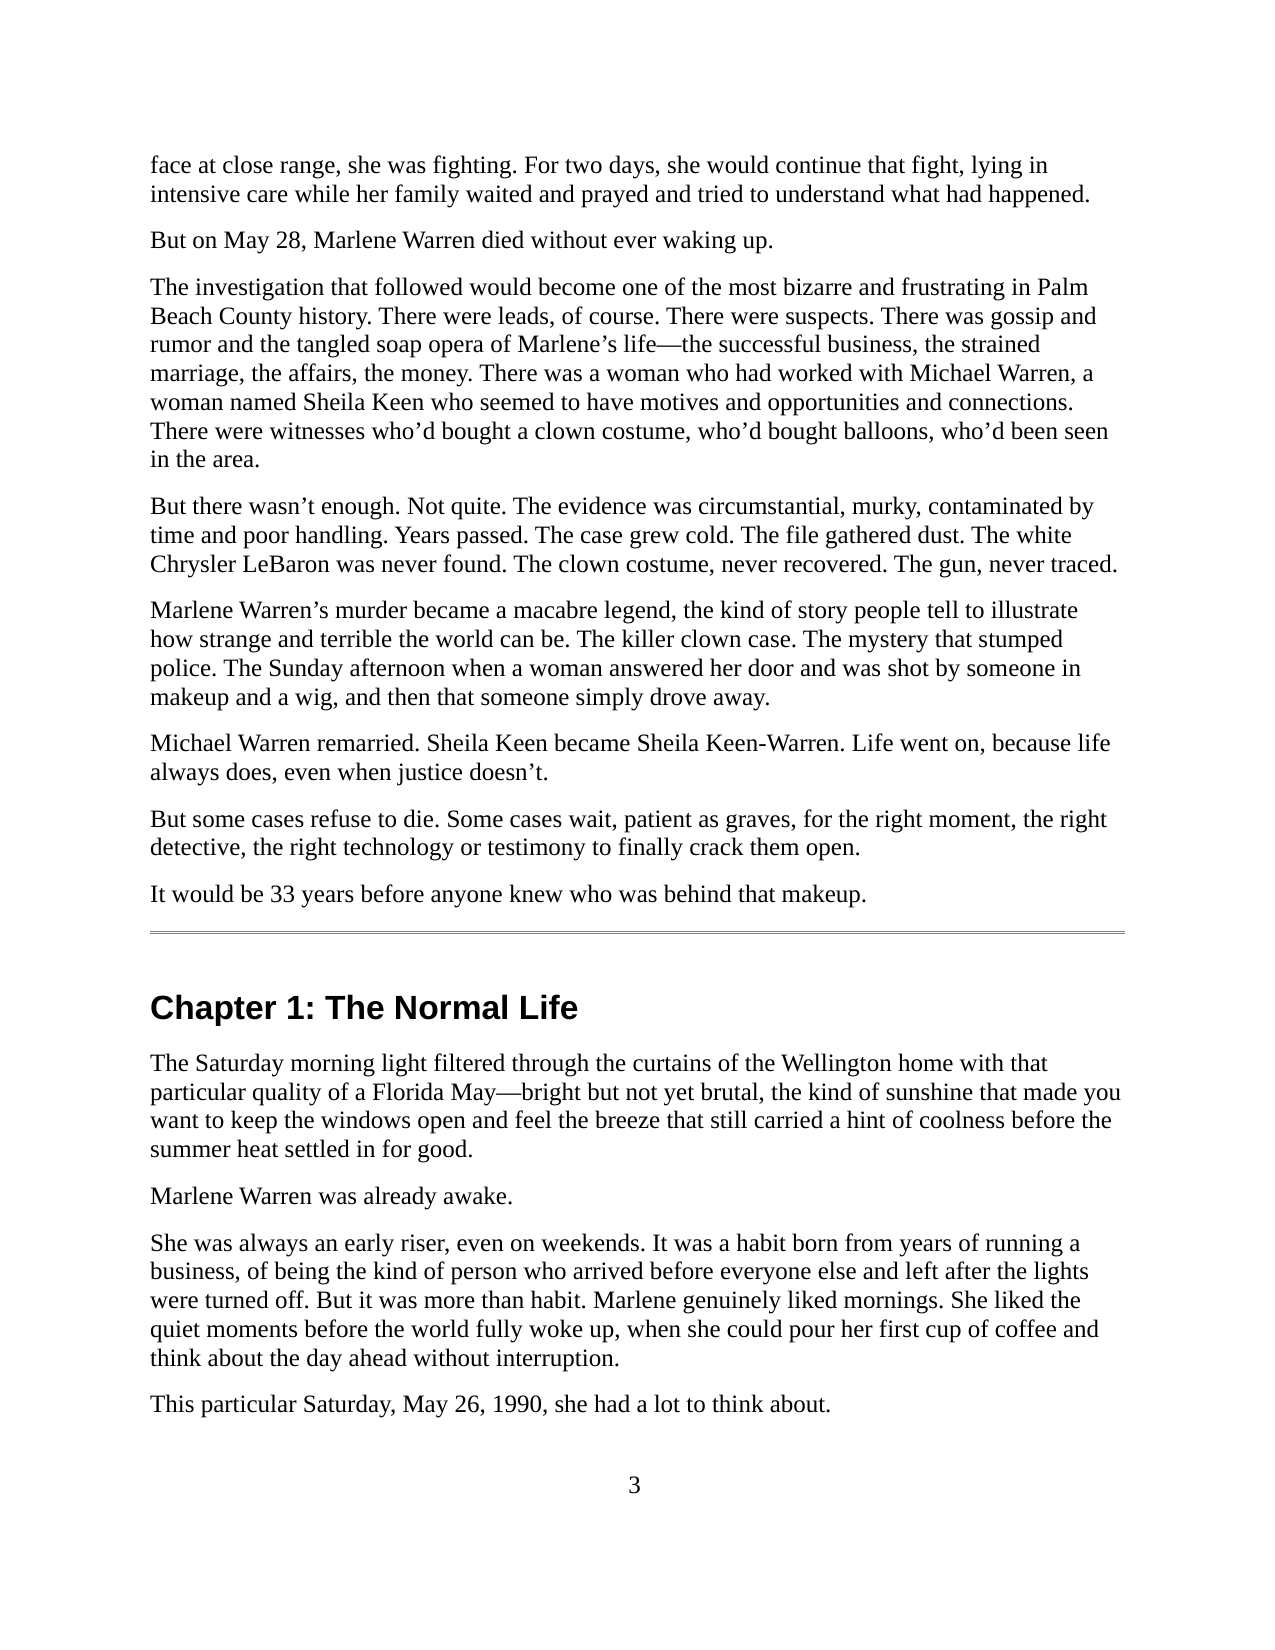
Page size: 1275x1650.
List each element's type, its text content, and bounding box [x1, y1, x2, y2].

text Michael Warren remarried. Sheila Keen became Sheila Keen-Warren. Life went on, because life always does, even when justice doesn’t. [150, 728, 1125, 786]
text It would be 33 years before anyone knew who was behind that makeup. [150, 879, 1125, 908]
text face at close range, she was fighting. For two days, she would continue that fight, lying in intensive care while her family waited and prayed and tried to understand what had happened. [150, 150, 1125, 207]
text But some cases refuse to die. Some cases wait, patient as graves, for the right moment, the right detective, the right technology or testimony to finally crack them open. [150, 804, 1125, 861]
text The Saturday morning light filtered through the curtains of the Wellington home with that particular quality of a Florida May—bright but not yet brutal, the kind of sunshine that made you want to keep the windows open and feel the breeze that still carried a hint of coolness before the summer heat settled in for good. [150, 1048, 1125, 1163]
text Marlene Warren was already awake. [150, 1181, 1125, 1210]
text Marlene Warren’s murder became a macabre legend, the kind of story people tell to illustrate how strange and terrible the world can be. The killer clown case. The mystery that stumped police. The Sunday afternoon when a woman answered her door and was shot by someone in makeup and a wig, and then that someone simply drove away. [150, 595, 1125, 710]
text She was always an early riser, even on weekends. It was a habit born from years of running a business, of being the kind of person who arrived before everyone else and left after the lights were turned off. But it was more than habit. Marlene genuinely liked mornings. She liked the quiet moments before the world fully woke up, when she could pour her first cup of coffee and think about the day ahead without interruption. [150, 1228, 1125, 1371]
text The investigation that followed would become one of the most bizarre and frustrating in Palm Beach County history. There were leads, of course. There were suspects. There was gossip and rumor and the tangled soap opera of Marlene’s life—the successful business, the strained marriage, the affairs, the money. There was a woman who had worked with Michael Warren, a woman named Sheila Keen who seemed to have motives and opportunities and connections. There were witnesses who’d bought a clown costume, who’d bought balloons, who’d been seen in the area. [150, 272, 1125, 473]
subtitle Chapter 1: The Normal Life [150, 988, 1125, 1027]
text This particular Saturday, May 26, 1990, she had a lot to think about. [150, 1389, 1125, 1418]
text But on May 28, Marlene Warren died without ever waking up. [150, 225, 1125, 254]
text But there wasn’t enough. Not quite. The evidence was circumstantial, murky, contaminated by time and poor handling. Years passed. The case grew cold. The file gathered dust. The white Chrysler LeBaron was never found. The clown costume, never recovered. The gun, never traced. [150, 491, 1125, 577]
